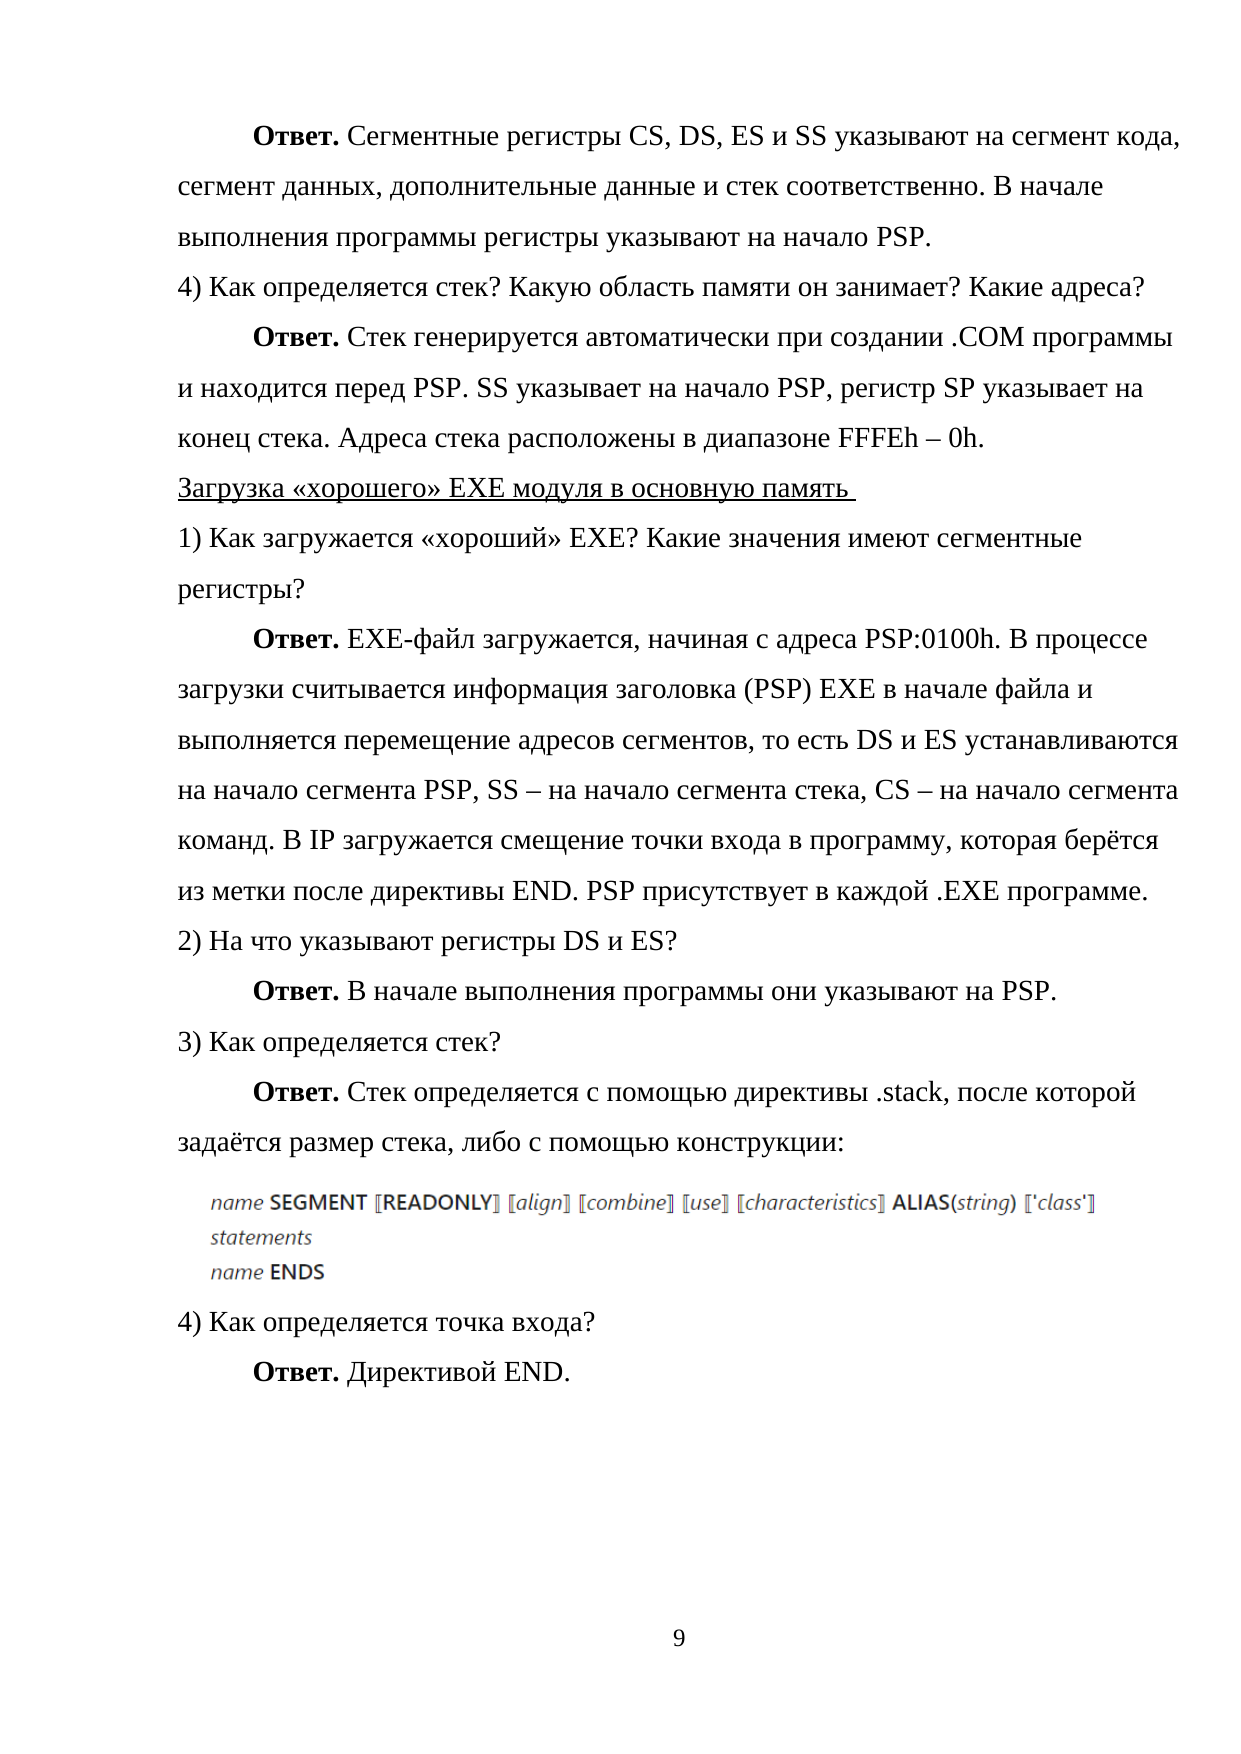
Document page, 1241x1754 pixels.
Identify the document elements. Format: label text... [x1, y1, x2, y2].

text 4) Как определяется точка входа? [177, 1304, 1181, 1338]
text 2) На что указывают регистры DS и ES? [177, 923, 1181, 957]
text Ответ. Директивой END. [177, 1354, 1181, 1388]
text 4) Как определяется стек? Какую область памяти он занимает? Какие адреса? [177, 269, 1181, 303]
text Ответ. Сегментные регистры CS, DS, ES и SS указывают на сегмент кода, сегмент данных, дополнительные данные и стек соответственно. В начале выполнения программы регистры указывают на начало PSP. [177, 118, 1181, 252]
text 3) Как определяется стек? [177, 1024, 1181, 1057]
text Ответ. В начале выполнения программы они указывают на PSP. [177, 973, 1181, 1007]
text Ответ. Стек определяется с помощью директивы .stack, после которой задаётся размер стека, либо с помощью конструкции: [177, 1074, 1181, 1158]
text Загрузка «хорошего» ЕХЕ модуля в основную память [177, 470, 1181, 504]
text Ответ. EXE-файл загружается, начиная с адреса PSP:0100h. В процессе загрузки считывается информация заголовка (PSP) EXE в начале файла и выполняется перемещение адресов сегментов, то есть DS и ES устанавливаются на начало сегмента PSP, SS – на начало сегмента стека, CS – на начало сегмента команд. В IP загружается смещение точки входа в программу, которая берётся из метки после директивы END. PSP присутствует в каждой .EXE программе. [177, 621, 1181, 906]
text Ответ. Стек генерируется автоматически при создании .COM программы и находится перед PSP. SS указывает на начало PSP, регистр SP указывает на конец стека. Адреса стека расположены в диапазоне FFFEh – 0h. [177, 319, 1181, 453]
text 1) Как загружается «хороший» EXE? Какие значения имеют сегментные регистры? [177, 521, 1181, 604]
picture [198, 1175, 1120, 1299]
